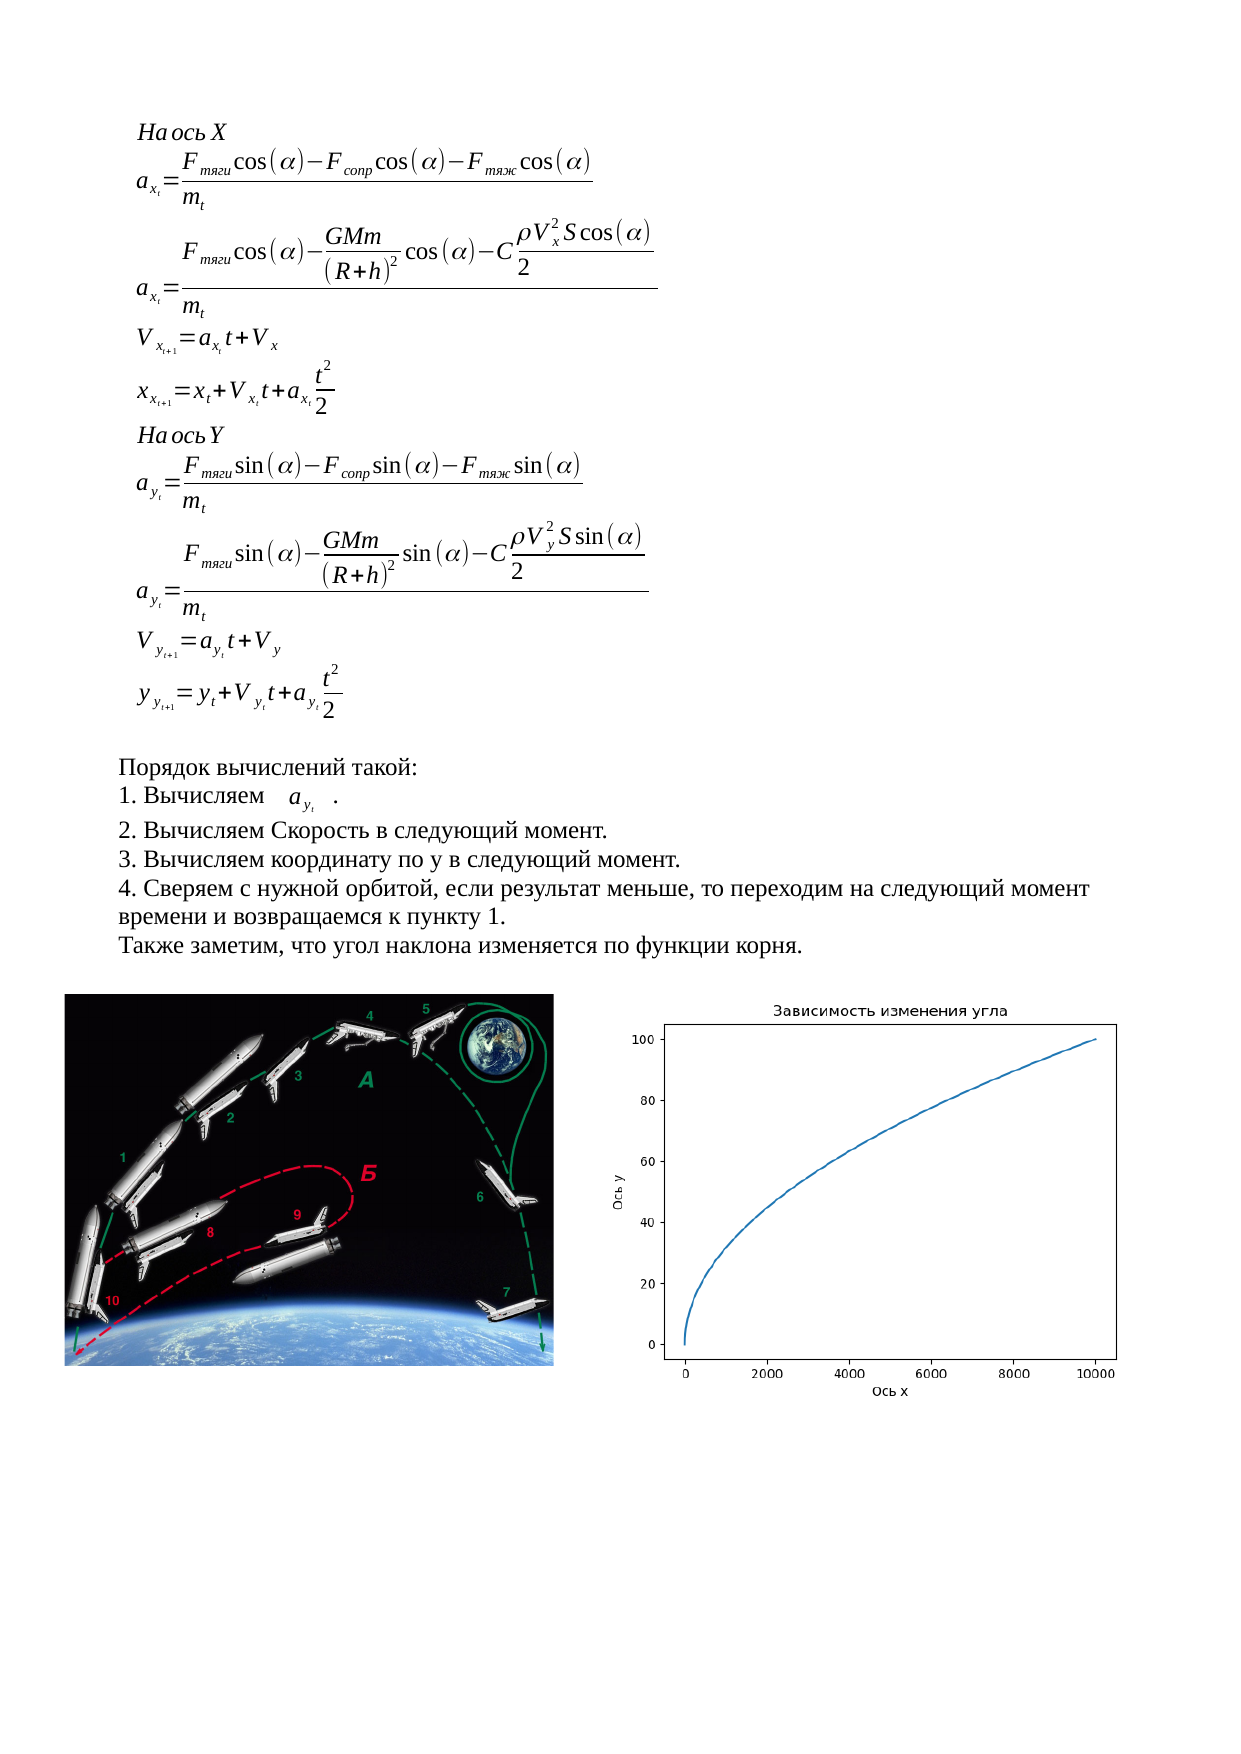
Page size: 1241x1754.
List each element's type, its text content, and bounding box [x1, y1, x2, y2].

text Порядок вычислений такой: [118, 752, 1122, 781]
picture [592, 971, 1174, 1407]
picture [64, 994, 554, 1366]
text 1. Вычисляем . [118, 781, 1122, 815]
text Также заметим, что угол наклона изменяется по функции корня. [118, 930, 1122, 959]
text 2. Вычисляем Скорость в следующий момент. [118, 815, 1122, 844]
text 3. Вычисляем координату по y в следующий момент. [118, 844, 1122, 873]
text 4. Сверяем с нужной орбитой, если результат меньше, то переходим на следующий момент времени и возвращаемся к пункту 1. [118, 873, 1122, 930]
